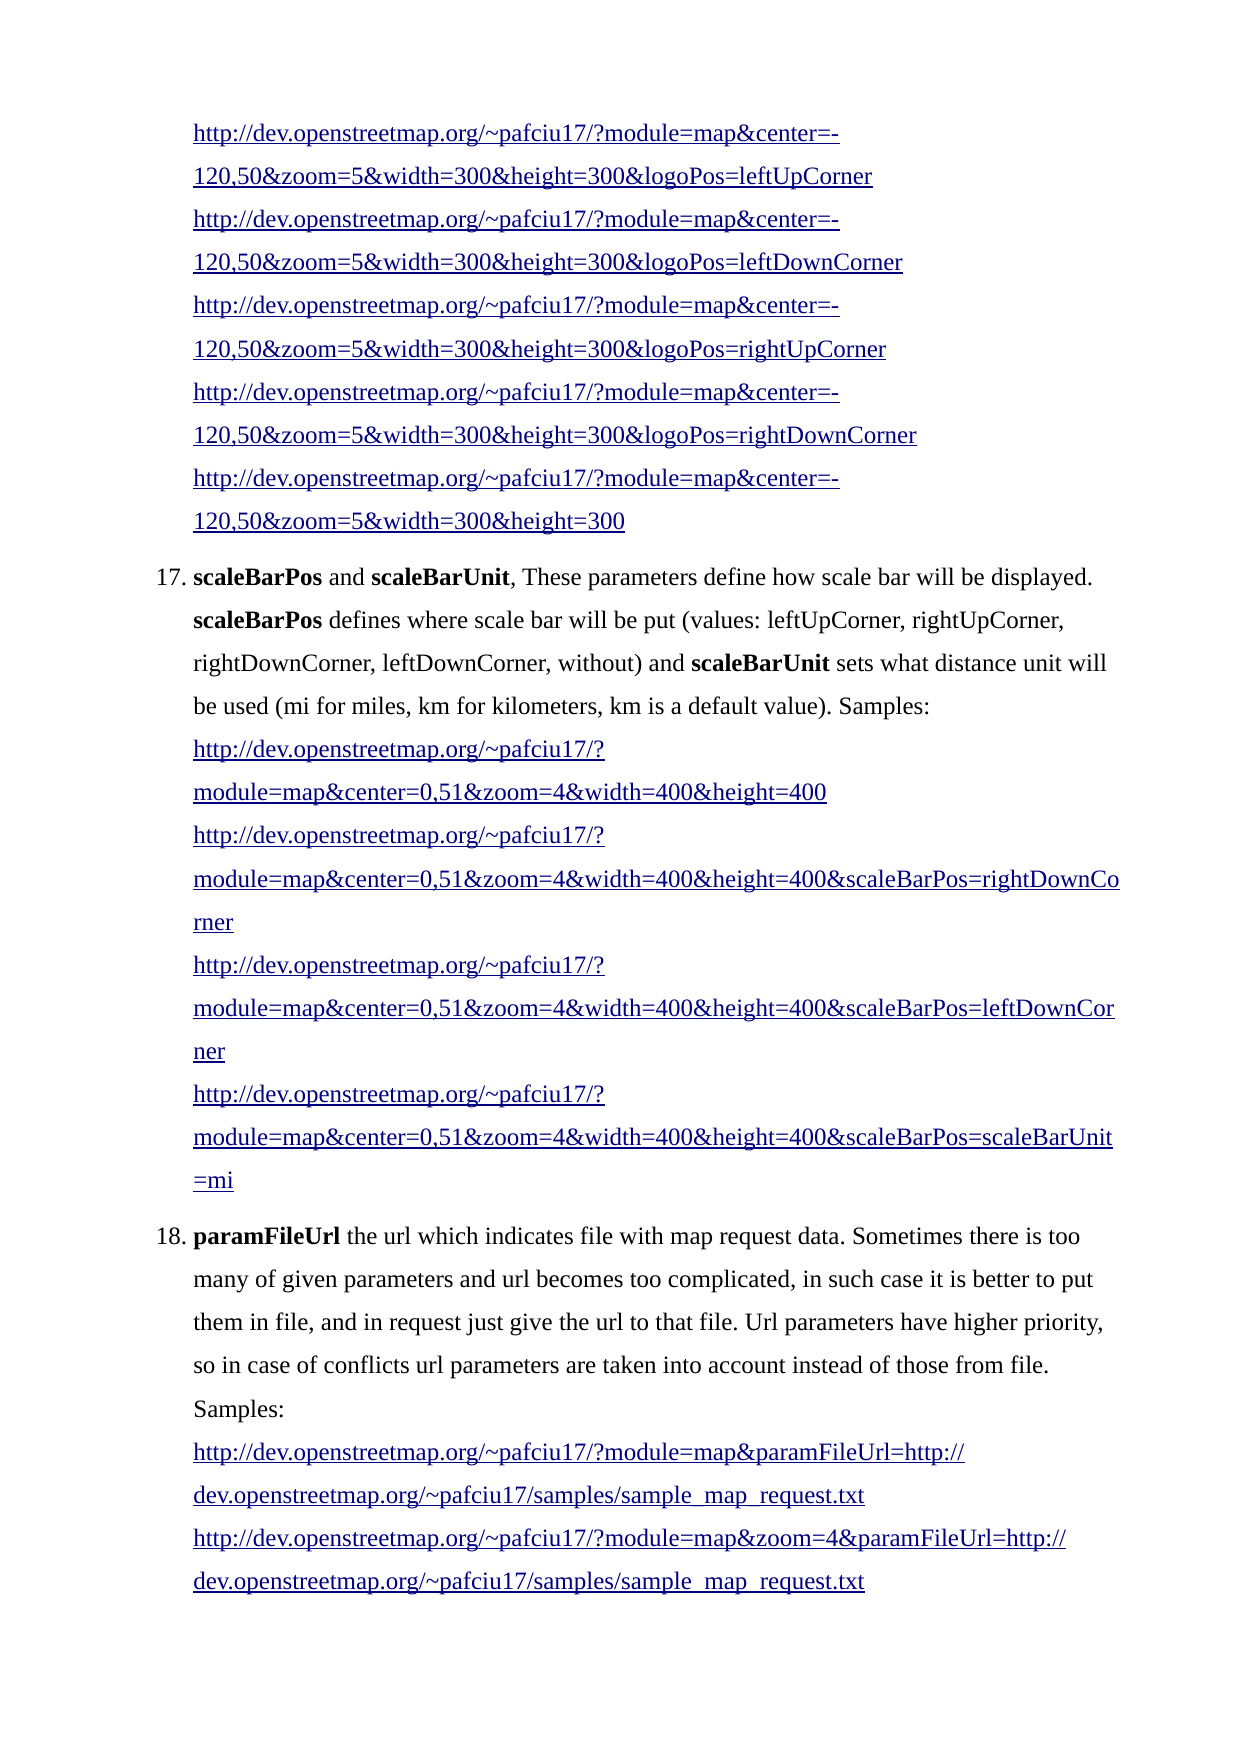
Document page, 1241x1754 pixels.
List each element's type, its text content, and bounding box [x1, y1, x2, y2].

list paramFileUrl the url which indicates file with map request data. Sometimes there is too many of given parameters and url becomes too complicated, in such case it is better to put them in file, and in request just give the url to that file. Url parameters have higher priority, so in case of conflicts url parameters are taken into account instead of those from file. Samples: http://dev.openstreetmap.org/~pafciu17/?module=map&paramFileUrl=http://dev.openstreetmap.org/~pafciu17/samples/sample_map_request.txt http://dev.openstreetmap.org/~pafciu17/?module=map&zoom=4&paramFileUrl=http://dev.openstreetmap.org/~pafciu17/samples/sample_map_request.txt [156, 1221, 1122, 1595]
list scaleBarPos and scaleBarUnit, These parameters define how scale bar will be displayed. scaleBarPos defines where scale bar will be put (values: leftUpCorner, rightUpCorner, rightDownCorner, leftDownCorner, without) and scaleBarUnit sets what distance unit will be used (mi for miles, km for kilometers, km is a default value). Samples: http://dev.openstreetmap.org/~pafciu17/?module=map&center=0,51&zoom=4&width=400&height=400 http://dev.openstreetmap.org/~pafciu17/?module=map&center=0,51&zoom=4&width=400&height=400&scaleBarPos=rightDownCorner http://dev.openstreetmap.org/~pafciu17/?module=map&center=0,51&zoom=4&width=400&height=400&scaleBarPos=leftDownCorner http://dev.openstreetmap.org/~pafciu17/?module=map&center=0,51&zoom=4&width=400&height=400&scaleBarPos=scaleBarUnit=mi [156, 562, 1122, 1194]
list http://dev.openstreetmap.org/~pafciu17/?module=map&center=-120,50&zoom=5&width=300&height=300&logoPos=leftUpCorner http://dev.openstreetmap.org/~pafciu17/?module=map&center=-120,50&zoom=5&width=300&height=300&logoPos=leftDownCorner http://dev.openstreetmap.org/~pafciu17/?module=map&center=-120,50&zoom=5&width=300&height=300&logoPos=rightUpCorner http://dev.openstreetmap.org/~pafciu17/?module=map&center=-120,50&zoom=5&width=300&height=300&logoPos=rightDownCorner http://dev.openstreetmap.org/~pafciu17/?module=map&center=-120,50&zoom=5&width=300&height=300 [156, 118, 1122, 535]
